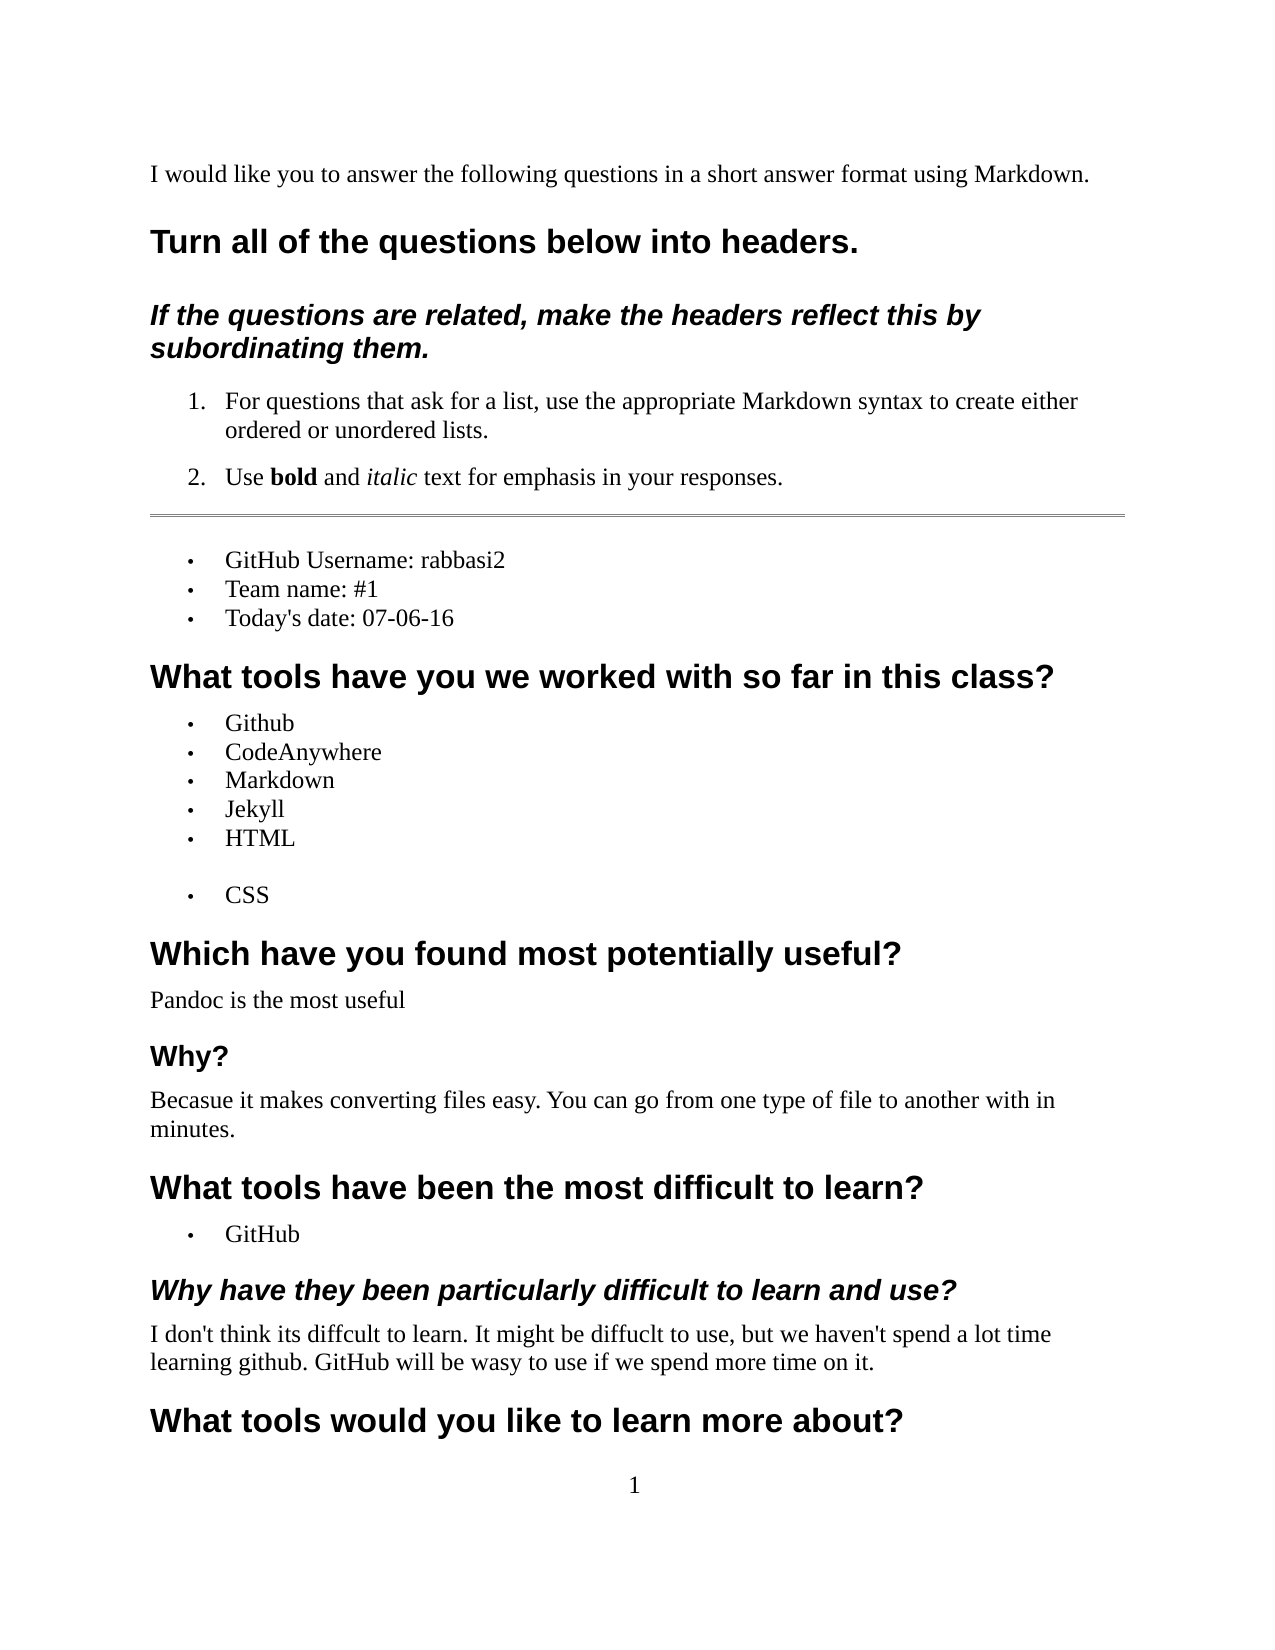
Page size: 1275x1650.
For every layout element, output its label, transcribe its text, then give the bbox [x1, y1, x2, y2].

list Github [187, 708, 1125, 737]
subtitle Which have you found most potentially useful? [150, 934, 1125, 973]
list Jekyll [187, 794, 1125, 823]
subtitle Turn all of the questions below into headers. [150, 222, 1125, 260]
list CSS [187, 881, 1125, 909]
list Markdown [187, 766, 1125, 794]
list GitHub [187, 1219, 1125, 1248]
list Use bold and italic text for emphasis in your responses. [187, 462, 1125, 491]
list Team name: #1 [187, 574, 1125, 603]
subtitle Why have they been particularly difficult to learn and use? [150, 1273, 1125, 1306]
subtitle What tools have you we worked with so far in this class? [150, 657, 1125, 696]
list CodeAnywhere [187, 737, 1125, 766]
list For questions that ask for a list, use the appropriate Markdown syntax to create either ordered or unordered lists. [187, 386, 1125, 444]
list GitHub Username: rabbasi2 [187, 546, 1125, 574]
list Today's date: 07-06-16 [187, 603, 1125, 632]
subtitle If the questions are related, make the headers reflect this by subordinating them. [150, 298, 1125, 365]
text Pandoc is the most useful [150, 985, 1125, 1014]
text Becasue it makes converting files easy. You can go from one type of file to another with in minutes. [150, 1085, 1125, 1143]
list HTML [187, 823, 1125, 881]
text I don't think its diffcult to learn. It might be diffuclt to use, but we haven't spend a lot time learning github. GitHub will be wasy to use if we spend more time on it. [150, 1319, 1125, 1376]
subtitle Why? [150, 1039, 1125, 1073]
subtitle What tools would you like to learn more about? [150, 1401, 1125, 1440]
subtitle What tools have been the most difficult to learn? [150, 1168, 1125, 1206]
text I would like you to answer the following questions in a short answer format using Markdown. [150, 159, 1125, 188]
